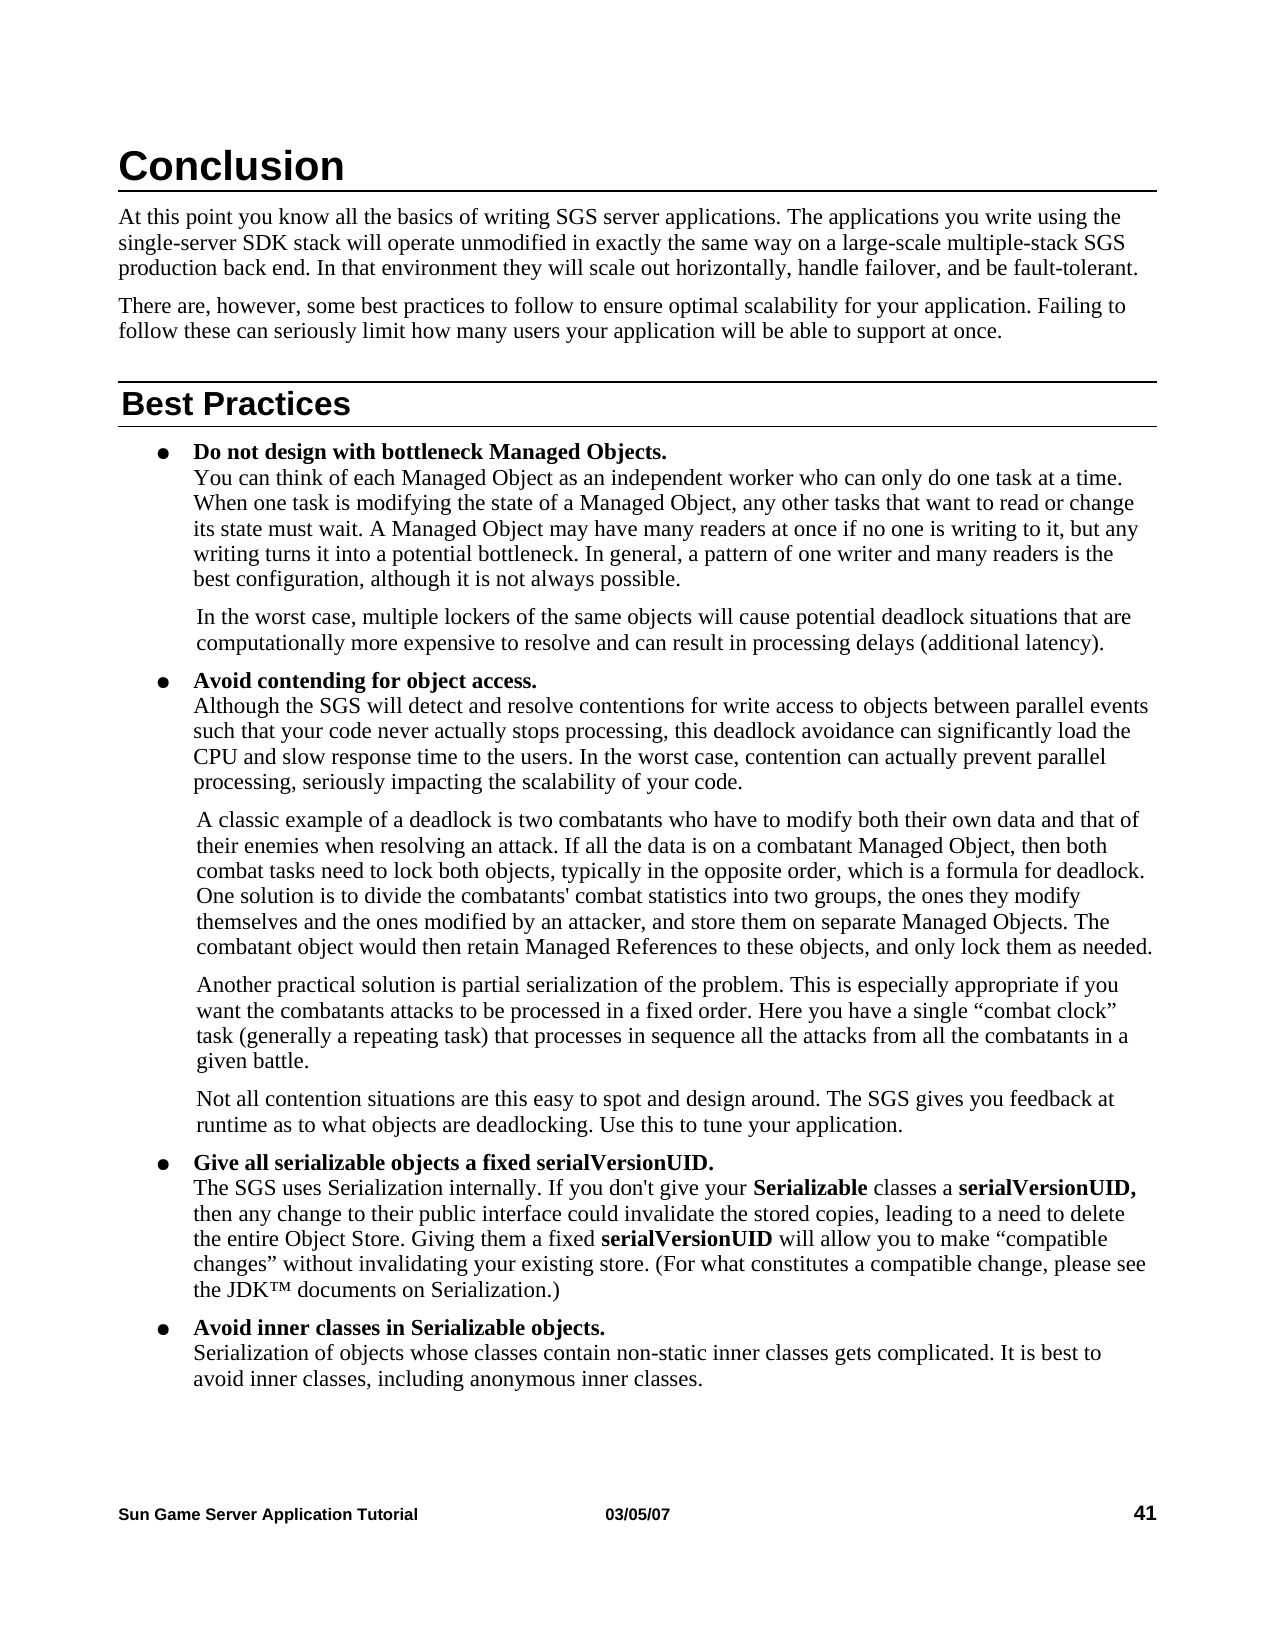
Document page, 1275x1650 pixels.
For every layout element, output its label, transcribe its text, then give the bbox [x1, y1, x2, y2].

text In the worst case, multiple lockers of the same objects will cause potential deadlock situations that are computationally more expensive to resolve and can result in processing delays (additional latency). [196, 604, 1157, 655]
subtitle Best Practices [118, 383, 1157, 426]
list Do not design with bottleneck Managed Objects. You can think of each Managed Object as an independent worker who can only do one task at a time. When one task is modifying the state of a Managed Object, any other tasks that want to read or change its state must wait. A Managed Object may have many readers at once if no one is writing to it, but any writing turns it into a potential bottleneck. In general, a pattern of one writer and many readers is the best configuration, although it is not always possible. [156, 439, 1157, 592]
list Avoid contending for object access. Although the SGS will detect and resolve contentions for write access to objects between parallel events such that your code never actually stops processing, this deadlock avoidance can significantly load the CPU and slow response time to the users. In the worst case, contention can actually prevent parallel processing, seriously impacting the scalability of your code. [156, 668, 1157, 795]
text At this point you know all the basics of writing SGS server applications. The applications you write using the single-server SDK stack will operate unmodified in exactly the same way on a large-scale multiple-stack SGS production back end. In that environment they will scale out horizontally, handle failover, and be fault-tolerant. [118, 204, 1157, 281]
text There are, however, some best practices to follow to ensure optimal scalability for your application. Failing to follow these can seriously limit how many users your application will be able to support at once. [118, 293, 1157, 344]
text A classic example of a deadlock is two combatants who have to modify both their own data and that of their enemies when resolving an attack. If all the data is on a combatant Managed Object, then both combat tasks need to lock both objects, typically in the opposite order, which is a formula for deadlock. One solution is to divide the combatants' combat statistics into two groups, the ones they modify themselves and the ones modified by an attacker, and store them on separate Managed Objects. The combatant object would then retain Managed References to these objects, and only lock them as needed. [196, 807, 1157, 960]
text Not all contention situations are this easy to spot and design around. The SGS gives you feedback at runtime as to what objects are deadlocking. Use this to tune your application. [196, 1086, 1157, 1137]
subtitle Conclusion [118, 143, 1157, 190]
list Avoid inner classes in Serializable objects. Serialization of objects whose classes contain non-static inner classes gets complicated. It is best to avoid inner classes, including anonymous inner classes. [156, 1315, 1157, 1391]
text Another practical solution is partial serialization of the problem. This is especially appropriate if you want the combatants attacks to be processed in a fixed order. Here you have a single “combat clock” task (generally a repeating task) that processes in sequence all the attacks from all the combatants in a given battle. [196, 972, 1157, 1074]
list Give all serializable objects a fixed serialVersionUID. The SGS uses Serialization internally. If you don't give your Serializable classes a serialVersionUID, then any change to their public interface could invalidate the stored copies, leading to a need to delete the entire Object Store. Giving them a fixed serialVersionUID will allow you to make “compatible changes” without invalidating your existing store. (For what constitutes a compatible change, please see the JDK™ documents on Serialization.) [156, 1150, 1157, 1302]
